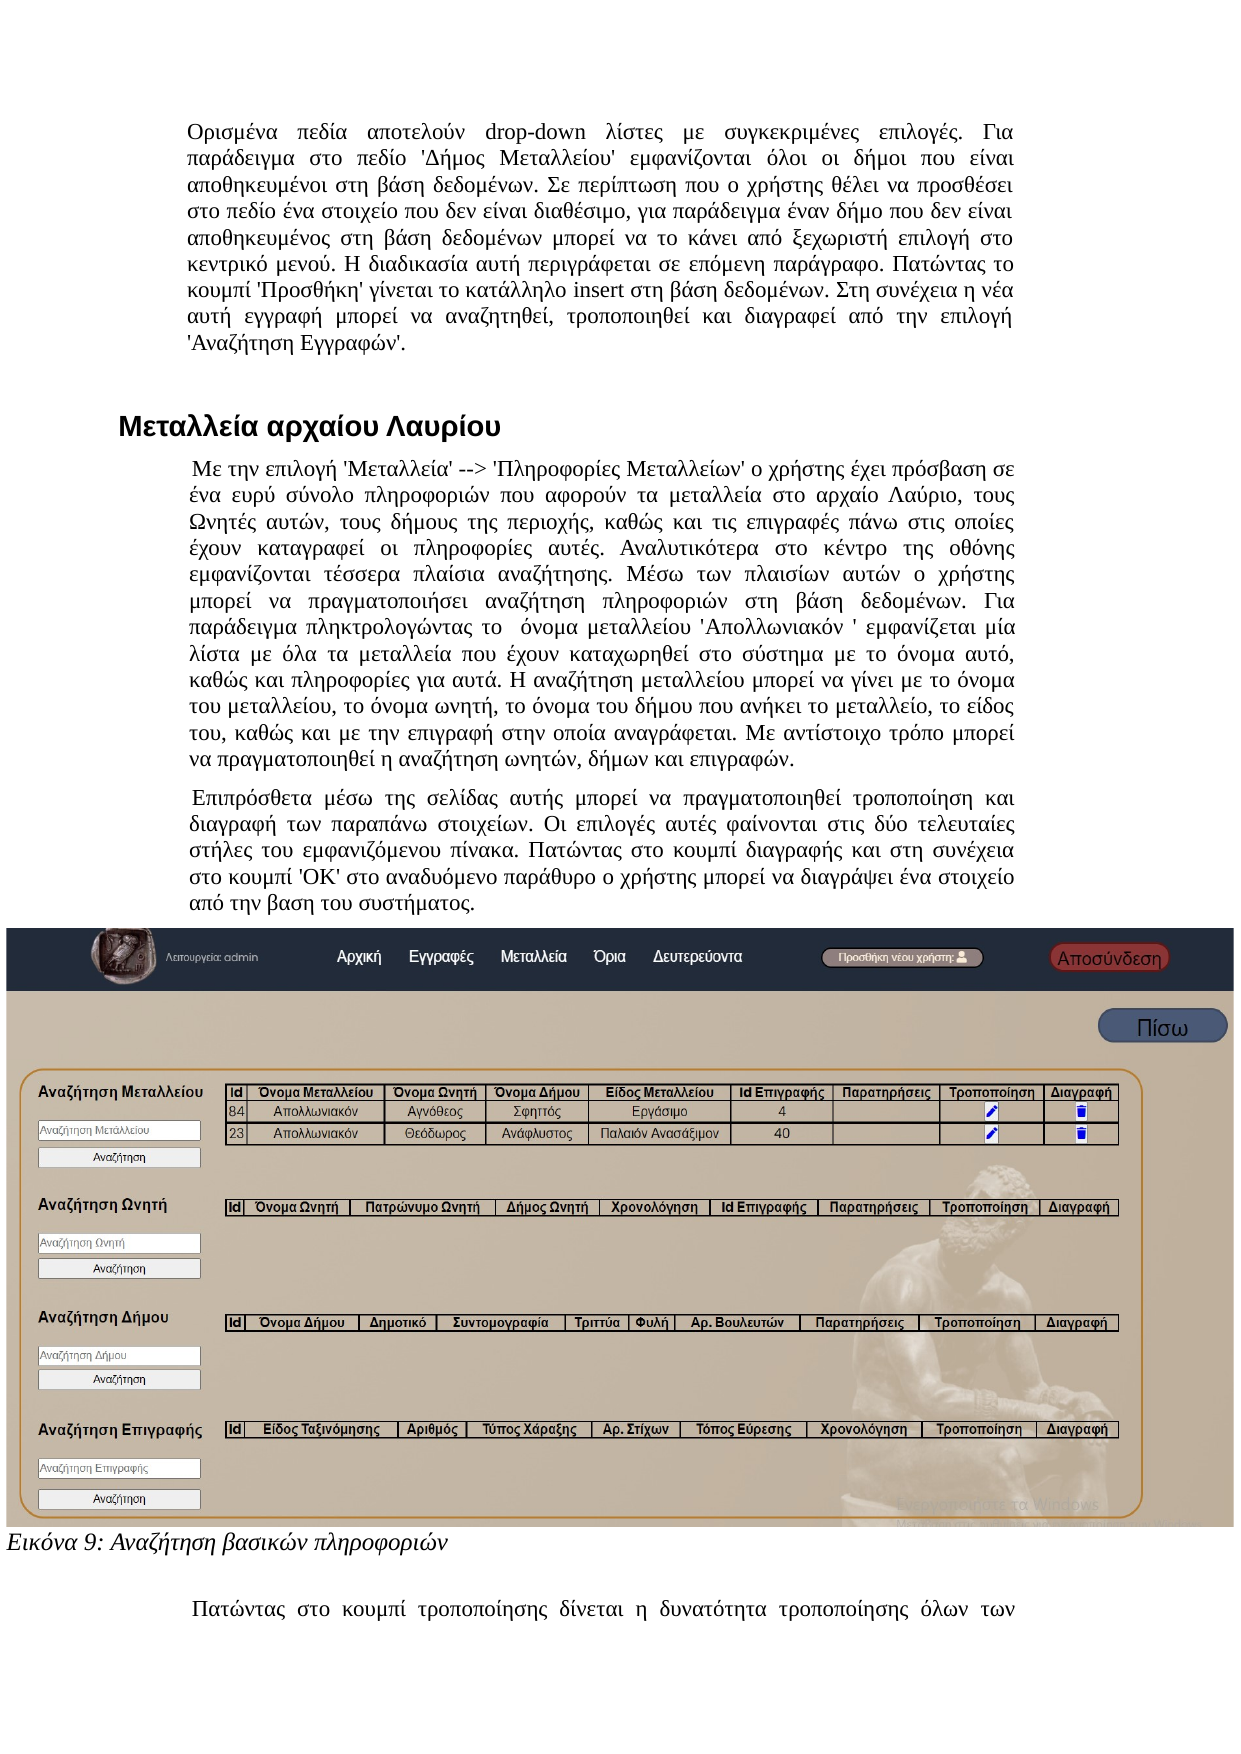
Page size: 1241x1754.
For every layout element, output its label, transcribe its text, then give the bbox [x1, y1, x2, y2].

text Επιπρόσθετα μέσω της σελίδας αυτής μπορεί να πραγματοποιηθεί τροποποίηση και διαγραφή των παραπάνω στοιχείων. Οι επιλογές αυτές φαίνονται στις δύο τελευταίες στήλες του εμφανιζόμενου πίνακα. Πατώντας στο κουμπί διαγραφής και στη συνέχεια στο κουμπί 'ΟΚ' στο αναδυόμενο παράθυρο ο χρήστης μπορεί να διαγράψει ένα στοιχείο από την βαση του συστήματος. [189, 784, 1016, 916]
text Εικόνα 9: Αναζήτηση βασικών πληροφοριών [6, 1527, 1234, 1556]
text Με την επιλογή 'Μεταλλεία' --> 'Πληροφορίες Μεταλλείων' ο χρήστης έχει πρόσβαση σε ένα ευρύ σύνολο πληροφοριών που αφορούν τα μεταλλεία στο αρχαίο Λαύριο, τους Ωνητές αυτών, τους δήμους της περιοχής, καθώς και τις επιγραφές πάνω στις οποίες έχουν καταγραφεί οι πληροφορίες αυτές. Αναλυτικότερα στο κέντρο της οθόνης εμφανίζονται τέσσερα πλαίσια αναζήτησης. Μέσω των πλαισίων αυτών ο χρήστης μπορεί να πραγματοποιήσει αναζήτηση πληροφοριών στη βάση δεδομένων. Για παράδειγμα πληκτρολογώντας το όνομα μεταλλείου 'Απολλωνιακόν ' εμφανίζεται μία λίστα με όλα τα μεταλλεία που έχουν καταχωρηθεί στο σύστημα με το όνομα αυτό, καθώς και πληροφορίες για αυτά. Η αναζήτηση μεταλλείου μπορεί να γίνει με το όνομα του μεταλλείου, το όνομα ωνητή, το όνομα του δήμου που ανήκει το μεταλλείο, το είδος του, καθώς και με την επιγραφή στην οποία αναγράφεται. Με αντίστοιχο τρόπο μπορεί να πραγματοποιηθεί η αναζήτηση ωνητών, δήμων και επιγραφών. [189, 455, 1016, 771]
subtitle Μεταλλεία αρχαίου Λαυρίου [118, 409, 1122, 443]
text Πατώντας στο κουμπί τροποποίησης δίνεται η δυνατότητα τροποποίησης όλων των [183, 1594, 1016, 1621]
text Ορισμένα πεδία αποτελούν drop-down λίστες με συγκεκριμένες επιλογές. Για παράδειγμα στο πεδίο 'Δήμος Μεταλλείου' εμφανίζονται όλοι οι δήμοι που είναι αποθηκευμένοι στη βάση δεδομένων. Σε περίπτωση που ο χρήστης θέλει να προσθέσει στο πεδίο ένα στοιχείο που δεν είναι διαθέσιμο, για παράδειγμα έναν δήμο που δεν είναι αποθηκευμένος στη βάση δεδομένων μπορεί να το κάνει από ξεχωριστή επιλογή στο κεντρικό μενού. Η διαδικασία αυτή περιγράφεται σε επόμενη παράγραφο. Πατώντας το κουμπί 'Προσθήκη' γίνεται το κατάλληλο insert στη βάση δεδομένων. Στη συνέχεια η νέα αυτή εγγραφή μπορεί να αναζητηθεί, τροποποιηθεί και διαγραφεί από την επιλογή 'Αναζήτηση Εγγραφών'. [187, 118, 1014, 355]
picture [6, 928, 1234, 1527]
